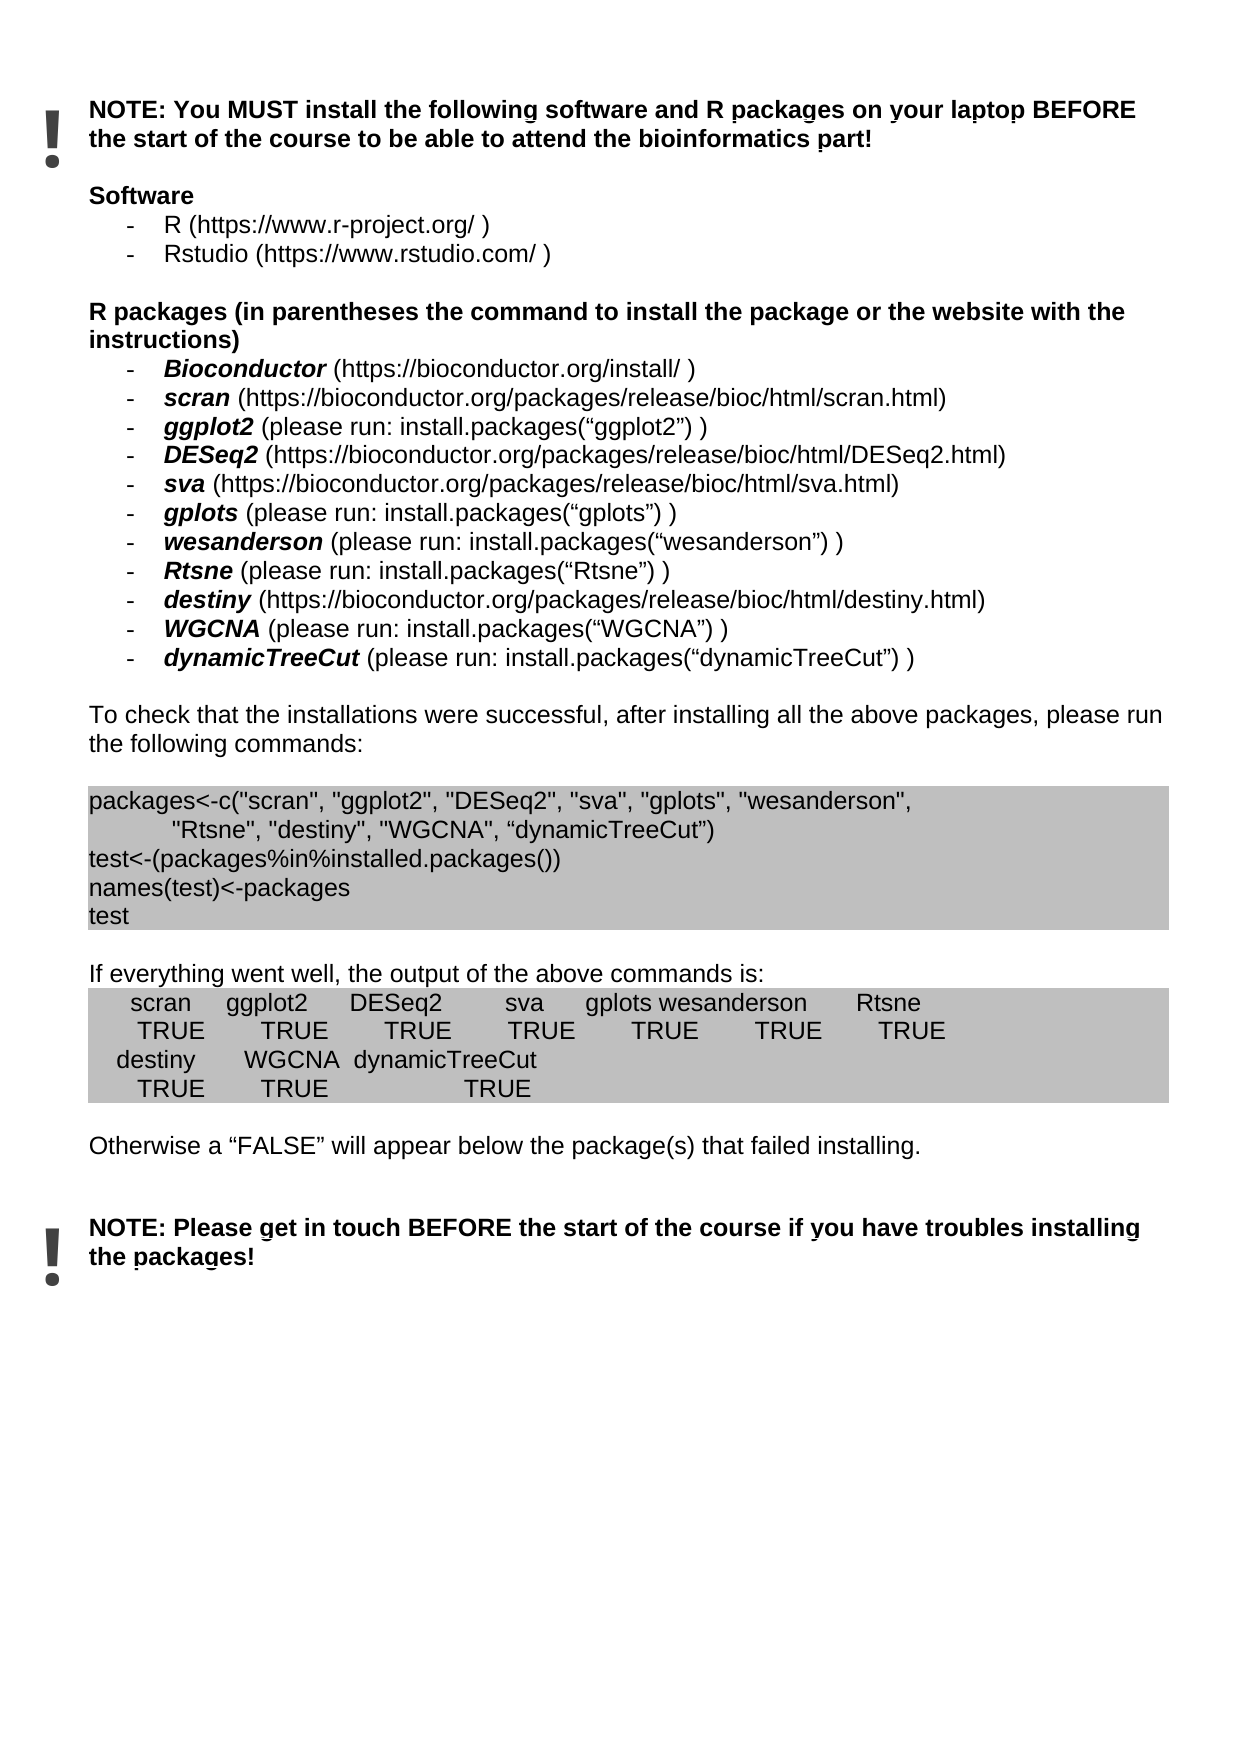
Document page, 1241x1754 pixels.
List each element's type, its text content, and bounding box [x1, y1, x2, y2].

list scran (https://bioconductor.org/packages/release/bioc/html/scran.html) [126, 383, 1169, 412]
text "Rtsne", "destiny", "WGCNA", “dynamicTreeCut”) [88, 815, 1169, 844]
list R (https://www.r-project.org/ ) [126, 210, 1169, 239]
list gplots (please run: install.packages(“gplots”) ) [126, 498, 1169, 527]
text Otherwise a “FALSE” will appear below the package(s) that failed installing. [88, 1131, 1169, 1160]
list ggplot2 (please run: install.packages(“ggplot2”) ) [126, 412, 1169, 441]
text If everything went well, the output of the above commands is: [88, 959, 1169, 988]
list wesanderson (please run: install.packages(“wesanderson”) ) [126, 527, 1169, 556]
list dynamicTreeCut (please run: install.packages(“dynamicTreeCut”) ) [126, 642, 1169, 671]
list sva (https://bioconductor.org/packages/release/bioc/html/sva.html) [126, 469, 1169, 498]
text R packages (in parentheses the command to install the package or the website with the instructions) [88, 296, 1169, 354]
list Rstudio (https://www.rstudio.com/ ) [126, 239, 1169, 268]
text packages<-c("scran", "ggplot2", "DESeq2", "sva", "gplots", "wesanderson", [88, 786, 1169, 815]
list destiny (https://bioconductor.org/packages/release/bioc/html/destiny.html) [126, 585, 1169, 614]
text destiny WGCNA dynamicTreeCut [88, 1045, 1169, 1074]
text test<-(packages%in%installed.packages()) [88, 844, 1169, 873]
text TRUE TRUE TRUE [88, 1074, 1169, 1103]
text Software [88, 181, 1169, 210]
list WGCNA (please run: install.packages(“WGCNA”) ) [126, 614, 1169, 642]
text names(test)<-packages [88, 873, 1169, 901]
text TRUE TRUE TRUE TRUE TRUE TRUE TRUE [88, 1016, 1169, 1045]
text NOTE: Please get in touch BEFORE the start of the course if you have troubles installing the packages! [88, 1213, 1169, 1270]
text test [88, 901, 1169, 930]
list DESeq2 (https://bioconductor.org/packages/release/bioc/html/DESeq2.html) [126, 441, 1169, 469]
list Rtsne (please run: install.packages(“Rtsne”) ) [126, 556, 1169, 585]
text To check that the installations were successful, after installing all the above packages, please run the following commands: [88, 700, 1169, 758]
text scran ggplot2 DESeq2 sva gplots wesanderson Rtsne [88, 988, 1169, 1016]
list Bioconductor (https://bioconductor.org/install/ ) [126, 354, 1169, 383]
text NOTE: You MUST install the following software and R packages on your laptop BEFORE the start of the course to be able to attend the bioinformatics part! [88, 95, 1169, 152]
